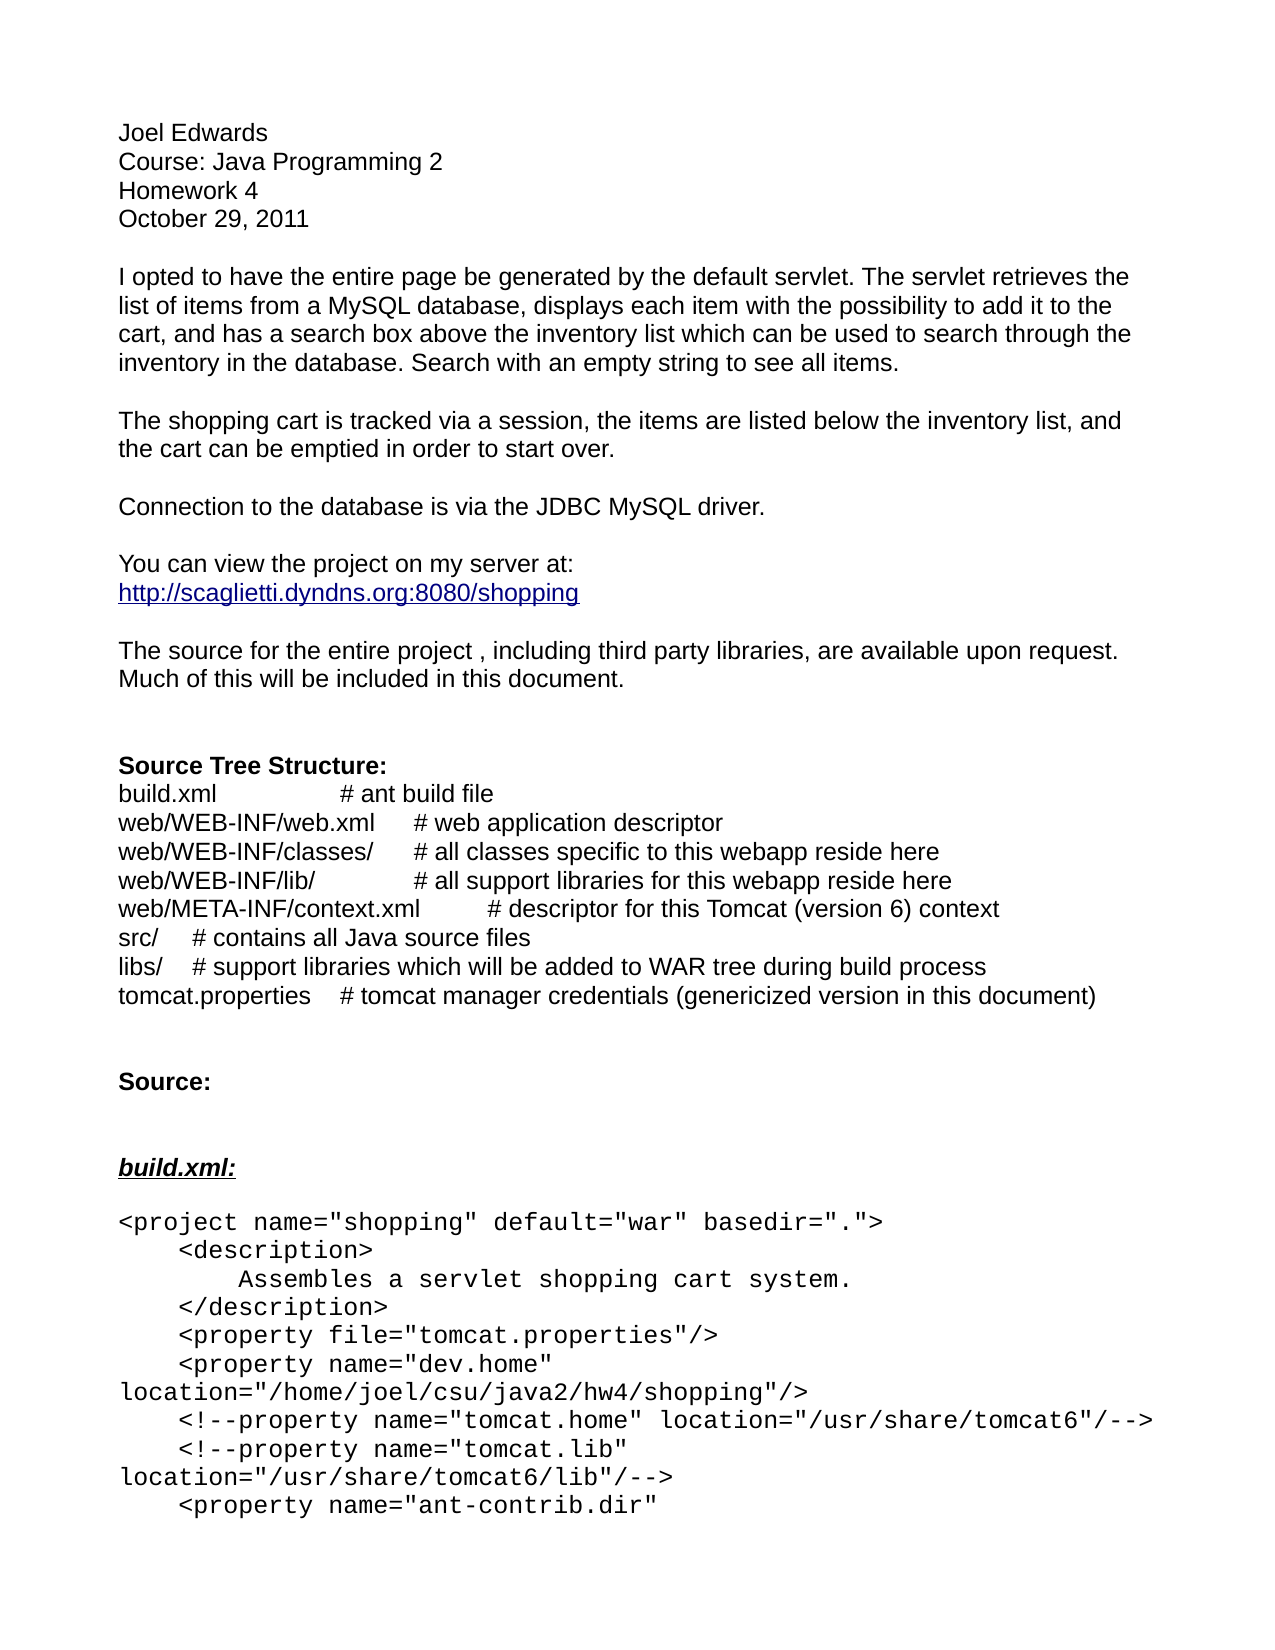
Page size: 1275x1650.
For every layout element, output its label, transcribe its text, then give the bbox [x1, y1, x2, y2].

text Homework 4 [118, 176, 1157, 204]
text <description> [118, 1238, 1157, 1266]
text <property name="ant-contrib.dir" [118, 1493, 1157, 1521]
text Connection to the database is via the JDBC MySQL driver. [118, 492, 1157, 521]
text <!--property name="tomcat.lib" location="/usr/share/tomcat6/lib"/--> [118, 1436, 1157, 1493]
text I opted to have the entire page be generated by the default servlet. The servlet retrieves the list of items from a MySQL database, displays each item with the possibility to add it to the cart, and has a search box above the inventory list which can be used to search through the inventory in the database. Search with an empty string to see all items. [118, 262, 1157, 377]
text web/META-INF/context.xml # descriptor for this Tomcat (version 6) context [118, 894, 1157, 923]
text <project name="shopping" default="war" basedir="."> [118, 1210, 1157, 1238]
text </description> [118, 1295, 1157, 1323]
text <property name="dev.home" location="/home/joel/csu/java2/hw4/shopping"/> [118, 1351, 1157, 1408]
text You can view the project on my server at: [118, 549, 1157, 578]
text Joel Edwards [118, 118, 1157, 147]
text build.xml # ant build file [118, 779, 1157, 808]
text src/ # contains all Java source files [118, 923, 1157, 952]
text The shopping cart is tracked via a session, the items are listed below the inventory list, and the cart can be emptied in order to start over. [118, 406, 1157, 463]
text web/WEB-INF/web.xml # web application descriptor [118, 808, 1157, 837]
text <!--property name="tomcat.home" location="/usr/share/tomcat6"/--> [118, 1408, 1157, 1436]
text libs/ # support libraries which will be added to WAR tree during build process [118, 952, 1157, 981]
text The source for the entire project , including third party libraries, are available upon request. Much of this will be included in this document. [118, 636, 1157, 693]
text Source: [118, 1067, 1157, 1096]
text <property file="tomcat.properties"/> [118, 1323, 1157, 1351]
text web/WEB-INF/lib/ # all support libraries for this webapp reside here [118, 866, 1157, 894]
text tomcat.properties # tomcat manager credentials (genericized version in this document) [118, 981, 1157, 1009]
text build.xml: [118, 1153, 1157, 1181]
text http://scaglietti.dyndns.org:8080/shopping [118, 578, 1157, 607]
text Assembles a servlet shopping cart system. [118, 1266, 1157, 1295]
text web/WEB-INF/classes/ # all classes specific to this webapp reside here [118, 837, 1157, 866]
text Course: Java Programming 2 [118, 147, 1157, 176]
text October 29, 2011 [118, 204, 1157, 233]
text Source Tree Structure: [118, 751, 1157, 779]
